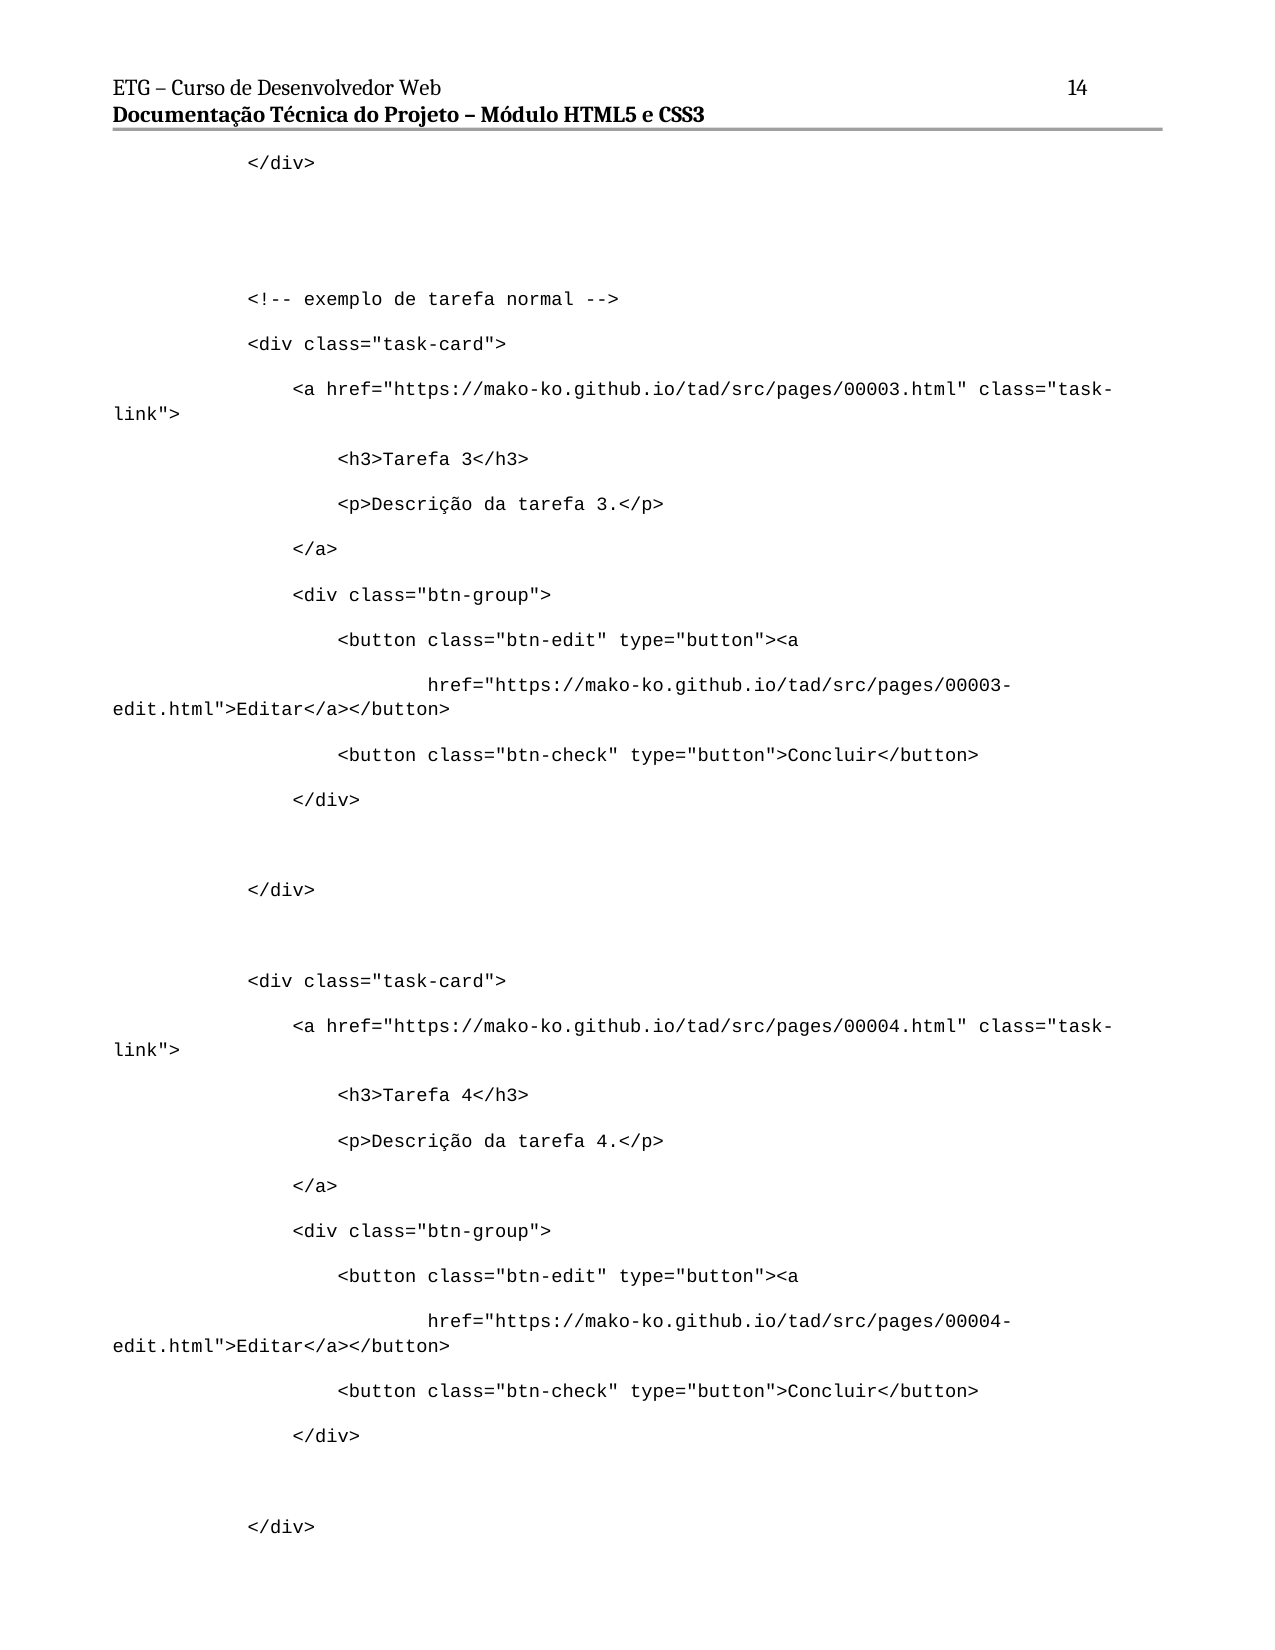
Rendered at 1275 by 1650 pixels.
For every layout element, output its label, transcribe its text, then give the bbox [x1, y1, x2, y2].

text <a href="https://mako-ko.github.io/tad/src/pages/00003.html" class="task-link"> [112, 380, 1162, 426]
text <button class="btn-edit" type="button"><a [112, 1267, 1162, 1288]
text </div> [112, 1517, 1162, 1539]
text <!-- exemplo de tarefa normal --> [112, 290, 1162, 311]
text <h3>Tarefa 4</h3> [112, 1086, 1162, 1107]
text </div> [112, 1427, 1162, 1448]
text <h3>Tarefa 3</h3> [112, 450, 1162, 471]
text <p>Descrição da tarefa 4.</p> [112, 1131, 1162, 1153]
text <div class="task-card"> [112, 971, 1162, 993]
text href="https://mako-ko.github.io/tad/src/pages/00003-edit.html">Editar</a></button> [112, 676, 1162, 721]
text <div class="task-card"> [112, 335, 1162, 356]
text <a href="https://mako-ko.github.io/tad/src/pages/00004.html" class="task-link"> [112, 1017, 1162, 1062]
text </div> [112, 154, 1162, 175]
text </div> [112, 881, 1162, 902]
text <div class="btn-group"> [112, 585, 1162, 607]
text <button class="btn-check" type="button">Concluir</button> [112, 1382, 1162, 1403]
text <button class="btn-edit" type="button"><a [112, 631, 1162, 652]
text </a> [112, 540, 1162, 561]
text </a> [112, 1177, 1162, 1198]
text <p>Descrição da tarefa 3.</p> [112, 495, 1162, 516]
text <div class="btn-group"> [112, 1222, 1162, 1243]
text <button class="btn-check" type="button">Concluir</button> [112, 745, 1162, 767]
text </div> [112, 791, 1162, 812]
text href="https://mako-ko.github.io/tad/src/pages/00004-edit.html">Editar</a></button> [112, 1312, 1162, 1358]
